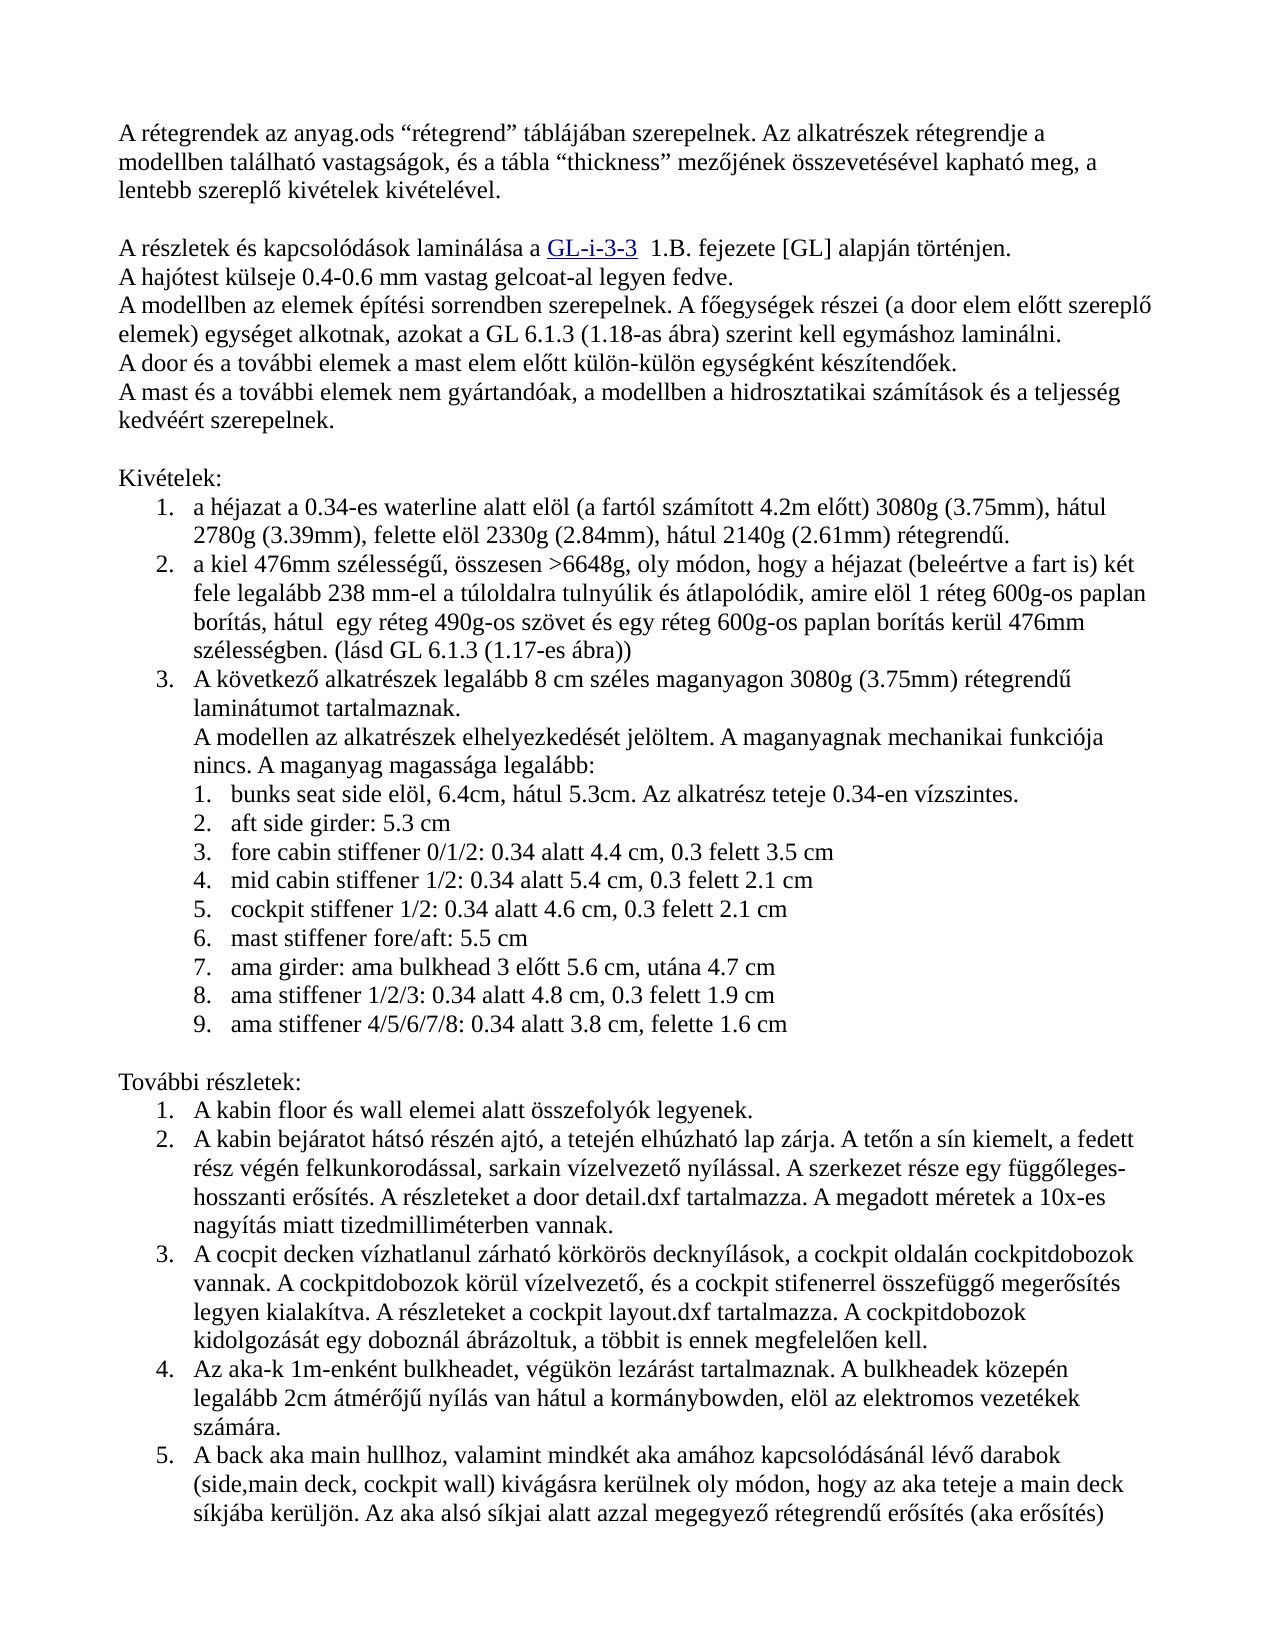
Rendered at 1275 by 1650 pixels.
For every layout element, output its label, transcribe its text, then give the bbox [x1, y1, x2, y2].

list A back aka main hullhoz, valamint mindkét aka amához kapcsolódásánál lévő darabok (side,main deck, cockpit wall) kivágásra kerülnek oly módon, hogy az aka teteje a main deck síkjába kerüljön. Az aka alsó síkjai alatt azzal megegyező rétegrendű erősítés (aka erősítés) [156, 1441, 1157, 1527]
list cockpit stiffener 1/2: 0.34 alatt 4.6 cm, 0.3 felett 2.1 cm [193, 894, 1157, 923]
text A hajótest külseje 0.4-0.6 mm vastag gelcoat-al legyen fedve. [118, 262, 1157, 291]
list mast stiffener fore/aft: 5.5 cm [193, 923, 1157, 952]
list A cocpit decken vízhatlanul zárható körkörös decknyílások, a cockpit oldalán cockpitdobozok vannak. A cockpitdobozok körül vízelvezető, és a cockpit stifenerrel összefüggő megerősítés legyen kialakítva. A részleteket a cockpit layout.dxf tartalmazza. A cockpitdobozok kidolgozását egy doboznál ábrázoltuk, a többit is ennek megfelelően kell. [156, 1239, 1157, 1354]
list Az aka-k 1m-enként bulkheadet, végükön lezárást tartalmaznak. A bulkheadek közepén legalább 2cm átmérőjű nyílás van hátul a kormánybowden, elöl az elektromos vezetékek számára. [156, 1354, 1157, 1441]
text A mast és a további elemek nem gyártandóak, a modellben a hidrosztatikai számítások és a teljesség kedvéért szerepelnek. [118, 377, 1157, 434]
text A modellben az elemek építési sorrendben szerepelnek. A főegységek részei (a door elem előtt szereplő elemek) egységet alkotnak, azokat a GL 6.1.3 (1.18-as ábra) szerint kell egymáshoz laminálni. [118, 291, 1157, 348]
text A rétegrendek az anyag.ods “rétegrend” táblájában szerepelnek. Az alkatrészek rétegrendje a modellben található vastagságok, és a tábla “thickness” mezőjének összevetésével kapható meg, a lentebb szereplő kivételek kivételével. [118, 118, 1157, 204]
list A következő alkatrészek legalább 8 cm széles maganyagon 3080g (3.75mm) rétegrendű laminátumot tartalmaznak. A modellen az alkatrészek elhelyezkedését jelöltem. A maganyagnak mechanikai funkciója nincs. A maganyag magassága legalább: [156, 664, 1157, 779]
list fore cabin stiffener 0/1/2: 0.34 alatt 4.4 cm, 0.3 felett 3.5 cm [193, 837, 1157, 866]
list A kabin bejáratot hátsó részén ajtó, a tetején elhúzható lap zárja. A tetőn a sín kiemelt, a fedett rész végén felkunkorodással, sarkain vízelvezető nyílással. A szerkezet része egy függőleges-hosszanti erősítés. A részleteket a door detail.dxf tartalmazza. A megadott méretek a 10x-es nagyítás miatt tizedmilliméterben vannak. [156, 1124, 1157, 1239]
list ama girder: ama bulkhead 3 előtt 5.6 cm, utána 4.7 cm [193, 952, 1157, 981]
list aft side girder: 5.3 cm [193, 808, 1157, 837]
list bunks seat side elöl, 6.4cm, hátul 5.3cm. Az alkatrész teteje 0.34-en vízszintes. [193, 779, 1157, 808]
list A kabin floor és wall elemei alatt összefolyók legyenek. [156, 1096, 1157, 1124]
text A részletek és kapcsolódások laminálása a GL-i-3-3 1.B. fejezete [GL] alapján történjen. [118, 233, 1157, 262]
text Kivételek: [118, 463, 1157, 492]
text A door és a további elemek a mast elem előtt külön-külön egységként készítendőek. [118, 348, 1157, 377]
list a héjazat a 0.34-es waterline alatt elöl (a fartól számított 4.2m előtt) 3080g (3.75mm), hátul 2780g (3.39mm), felette elöl 2330g (2.84mm), hátul 2140g (2.61mm) rétegrendű. [156, 492, 1157, 549]
list a kiel 476mm szélességű, összesen >6648g, oly módon, hogy a héjazat (beleértve a fart is) két fele legalább 238 mm-el a túloldalra tulnyúlik és átlapolódik, amire elöl 1 réteg 600g-os paplan borítás, hátul egy réteg 490g-os szövet és egy réteg 600g-os paplan borítás kerül 476mm szélességben. (lásd GL 6.1.3 (1.17-es ábra)) [156, 549, 1157, 664]
text További részletek: [118, 1067, 1157, 1096]
list mid cabin stiffener 1/2: 0.34 alatt 5.4 cm, 0.3 felett 2.1 cm [193, 866, 1157, 894]
list ama stiffener 1/2/3: 0.34 alatt 4.8 cm, 0.3 felett 1.9 cm [193, 981, 1157, 1009]
list ama stiffener 4/5/6/7/8: 0.34 alatt 3.8 cm, felette 1.6 cm [193, 1009, 1157, 1038]
